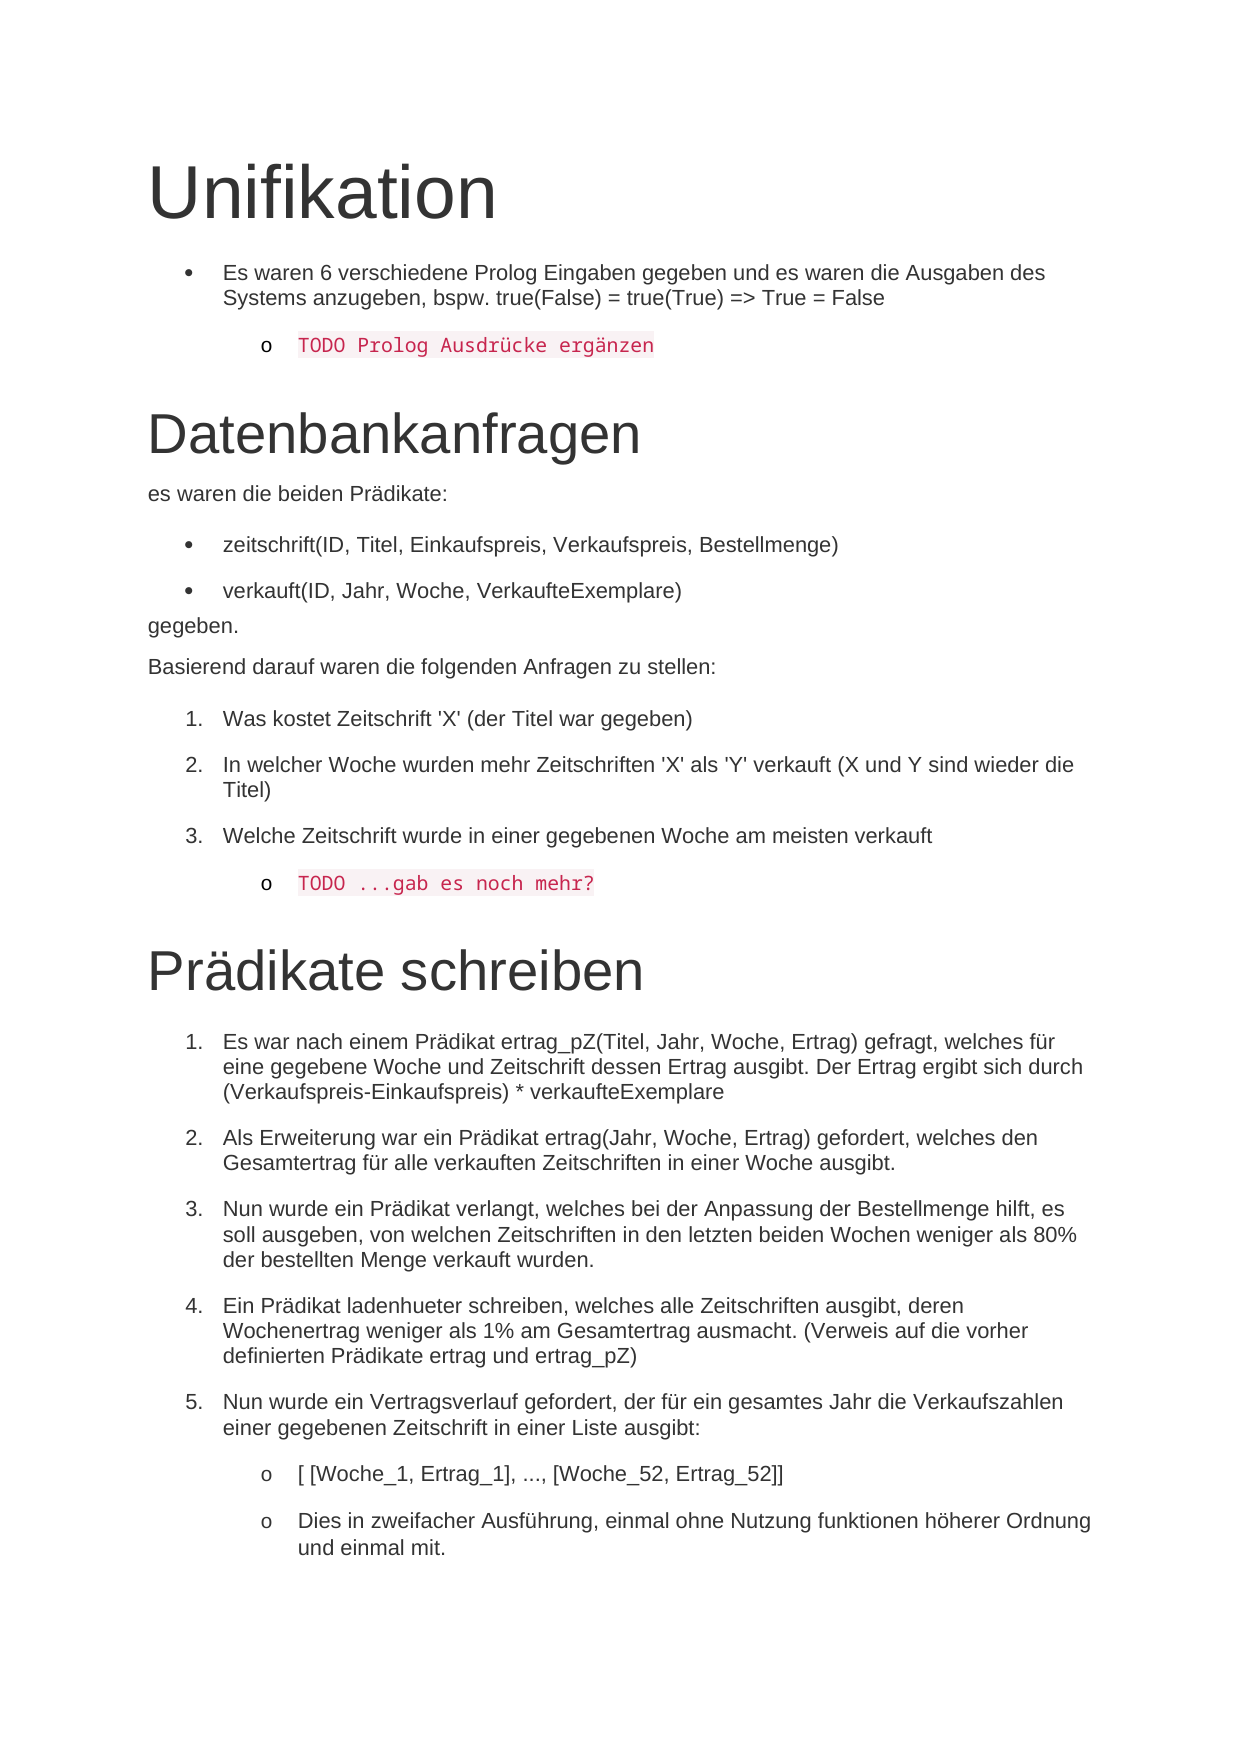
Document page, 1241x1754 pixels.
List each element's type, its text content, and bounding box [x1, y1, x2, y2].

list Was kostet Zeitschrift 'X' (der Titel war gegeben) [185, 706, 1093, 731]
list TODO Prolog Ausdrücke ergänzen [260, 331, 1093, 358]
list Es waren 6 verschiedene Prolog Eingaben gegeben und es waren die Ausgaben des Systems anzugeben, bspw. true(False) = true(True) => True = False [185, 260, 1093, 310]
text Prädikate schreiben [148, 938, 1093, 1003]
text es waren die beiden Prädikate: [148, 481, 1093, 506]
list Ein Prädikat ladenhueter schreiben, welches alle Zeitschriften ausgibt, deren Wochenertrag weniger als 1% am Gesamtertrag ausmacht. (Verweis auf die vorher definierten Prädikate ertrag und ertrag_pZ) [185, 1293, 1093, 1368]
list zeitschrift(ID, Titel, Einkaufspreis, Verkaufspreis, Bestellmenge) [185, 532, 1093, 557]
list TODO ...gab es noch mehr? [260, 869, 1093, 896]
list In welcher Woche wurden mehr Zeitschriften 'X' als 'Y' verkauft (X und Y sind wieder die Titel) [185, 752, 1093, 802]
list Welche Zeitschrift wurde in einer gegebenen Woche am meisten verkauft [185, 823, 1093, 848]
text Datenbankanfragen [148, 400, 1093, 465]
list Dies in zweifacher Ausführung, einmal ohne Nutzung funktionen höherer Ordnung und einmal mit. [260, 1508, 1093, 1560]
list Als Erweiterung war ein Prädikat ertrag(Jahr, Woche, Ertrag) gefordert, welches den Gesamtertrag für alle verkauften Zeitschriften in einer Woche ausgibt. [185, 1125, 1093, 1176]
text Basierend darauf waren die folgenden Anfragen zu stellen: [148, 654, 1093, 679]
list [ [Woche_1, Ertrag_1], ..., [Woche_52, Ertrag_52]] [260, 1461, 1093, 1487]
list verkauft(ID, Jahr, Woche, VerkaufteExemplare) [185, 578, 1093, 603]
list Nun wurde ein Vertragsverlauf gefordert, der für ein gesamtes Jahr die Verkaufszahlen einer gegebenen Zeitschrift in einer Liste ausgibt: [185, 1389, 1093, 1440]
list Es war nach einem Prädikat ertrag_pZ(Titel, Jahr, Woche, Ertrag) gefragt, welches für eine gegebene Woche und Zeitschrift dessen Ertrag ausgibt. Der Ertrag ergibt sich durch (Verkaufspreis-Einkaufspreis) * verkaufteExemplare [185, 1029, 1093, 1104]
text Unifikation [148, 148, 1093, 234]
text gegeben. [148, 613, 1093, 639]
list Nun wurde ein Prädikat verlangt, welches bei der Anpassung der Bestellmenge hilft, es soll ausgeben, von welchen Zeitschriften in den letzten beiden Wochen weniger als 80% der bestellten Menge verkauft wurden. [185, 1196, 1093, 1272]
